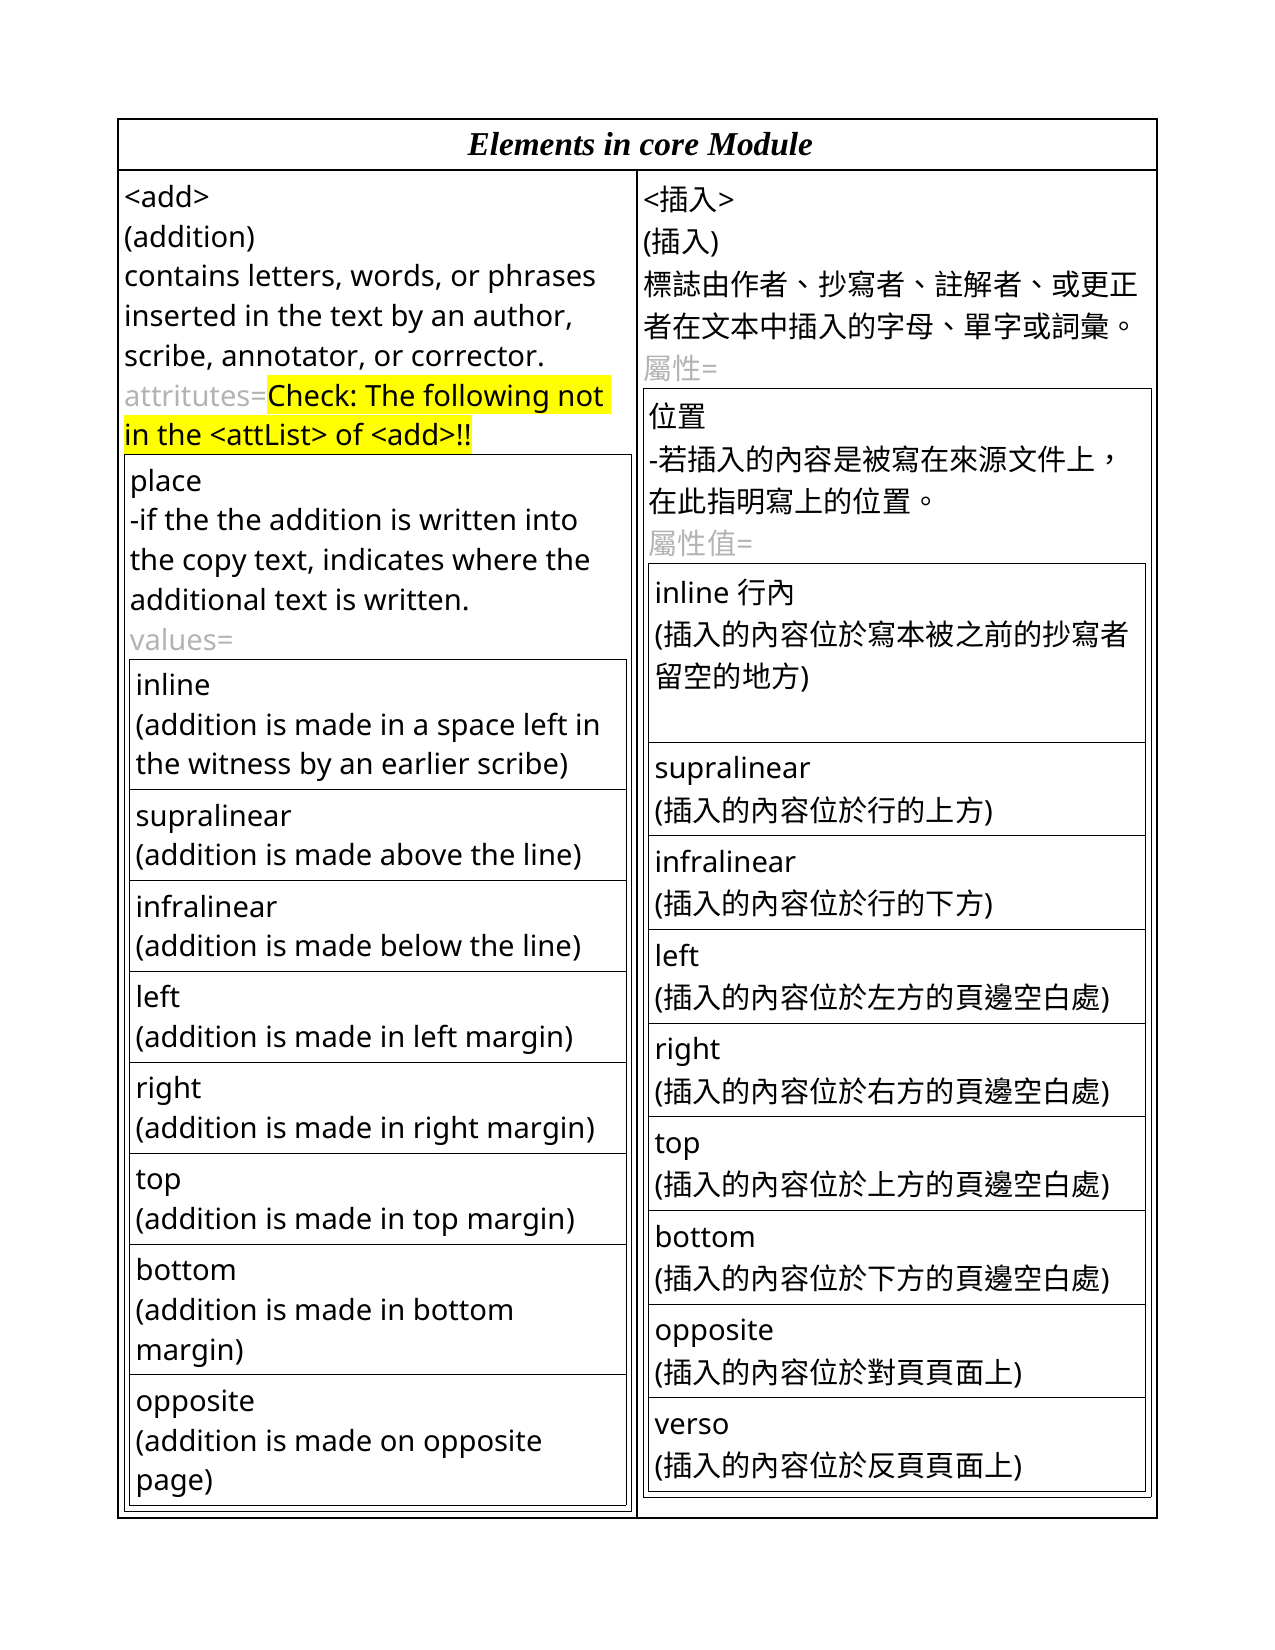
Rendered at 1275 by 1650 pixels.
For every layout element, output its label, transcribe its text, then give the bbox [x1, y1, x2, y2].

table_header place -if the the addition is written into the copy text, indicates where the additional text is written. values= [125, 455, 631, 1511]
table_cell bottom (插入的內容位於下方的頁邊空白處) [649, 1211, 1145, 1304]
table_cell top (addition is made in top margin) [130, 1154, 626, 1244]
table_cell top (插入的內容位於上方的頁邊空白處) [649, 1117, 1145, 1210]
table_header inline (addition is made in a space left in the witness by an earlier scribe) [130, 660, 626, 789]
table_cell left (addition is made in left margin) [130, 972, 626, 1062]
table_cell bottom (addition is made in bottom margin) [130, 1245, 626, 1374]
table_header Elements in core Module [119, 120, 1156, 168]
table_cell <add> (addition) contains letters, words, or phrases inserted in the text by an author, scribe, annotator, or corrector. attritutes=Check: The following not in the <attList> of <add>!! [119, 171, 636, 1517]
table_header inline 行內 (插入的內容位於寫本被之前的抄寫者留空的地方) [649, 564, 1145, 742]
table_cell infralinear (插入的內容位於行的下方) [649, 836, 1145, 929]
table_cell right (插入的內容位於右方的頁邊空白處) [649, 1024, 1145, 1116]
table_cell left (插入的內容位於左方的頁邊空白處) [649, 930, 1145, 1023]
table_header 位置 -若插入的內容是被寫在來源文件上，在此指明寫上的位置。 屬性值= [644, 389, 1151, 1497]
table_cell opposite (插入的內容位於對頁頁面上) [649, 1305, 1145, 1397]
table_cell opposite (addition is made on opposite page) [130, 1375, 626, 1505]
table_cell <插入> (插入) 標誌由作者、抄寫者、註解者、或更正者在文本中插入的字母、單字或詞彙。 屬性= [638, 171, 1156, 1517]
table_cell infralinear (addition is made below the line) [130, 881, 626, 971]
table_cell supralinear (addition is made above the line) [130, 790, 626, 880]
table_cell verso (插入的內容位於反頁頁面上) [649, 1398, 1145, 1491]
table_cell supralinear (插入的內容位於行的上方) [649, 743, 1145, 835]
table_cell right (addition is made in right margin) [130, 1063, 626, 1153]
